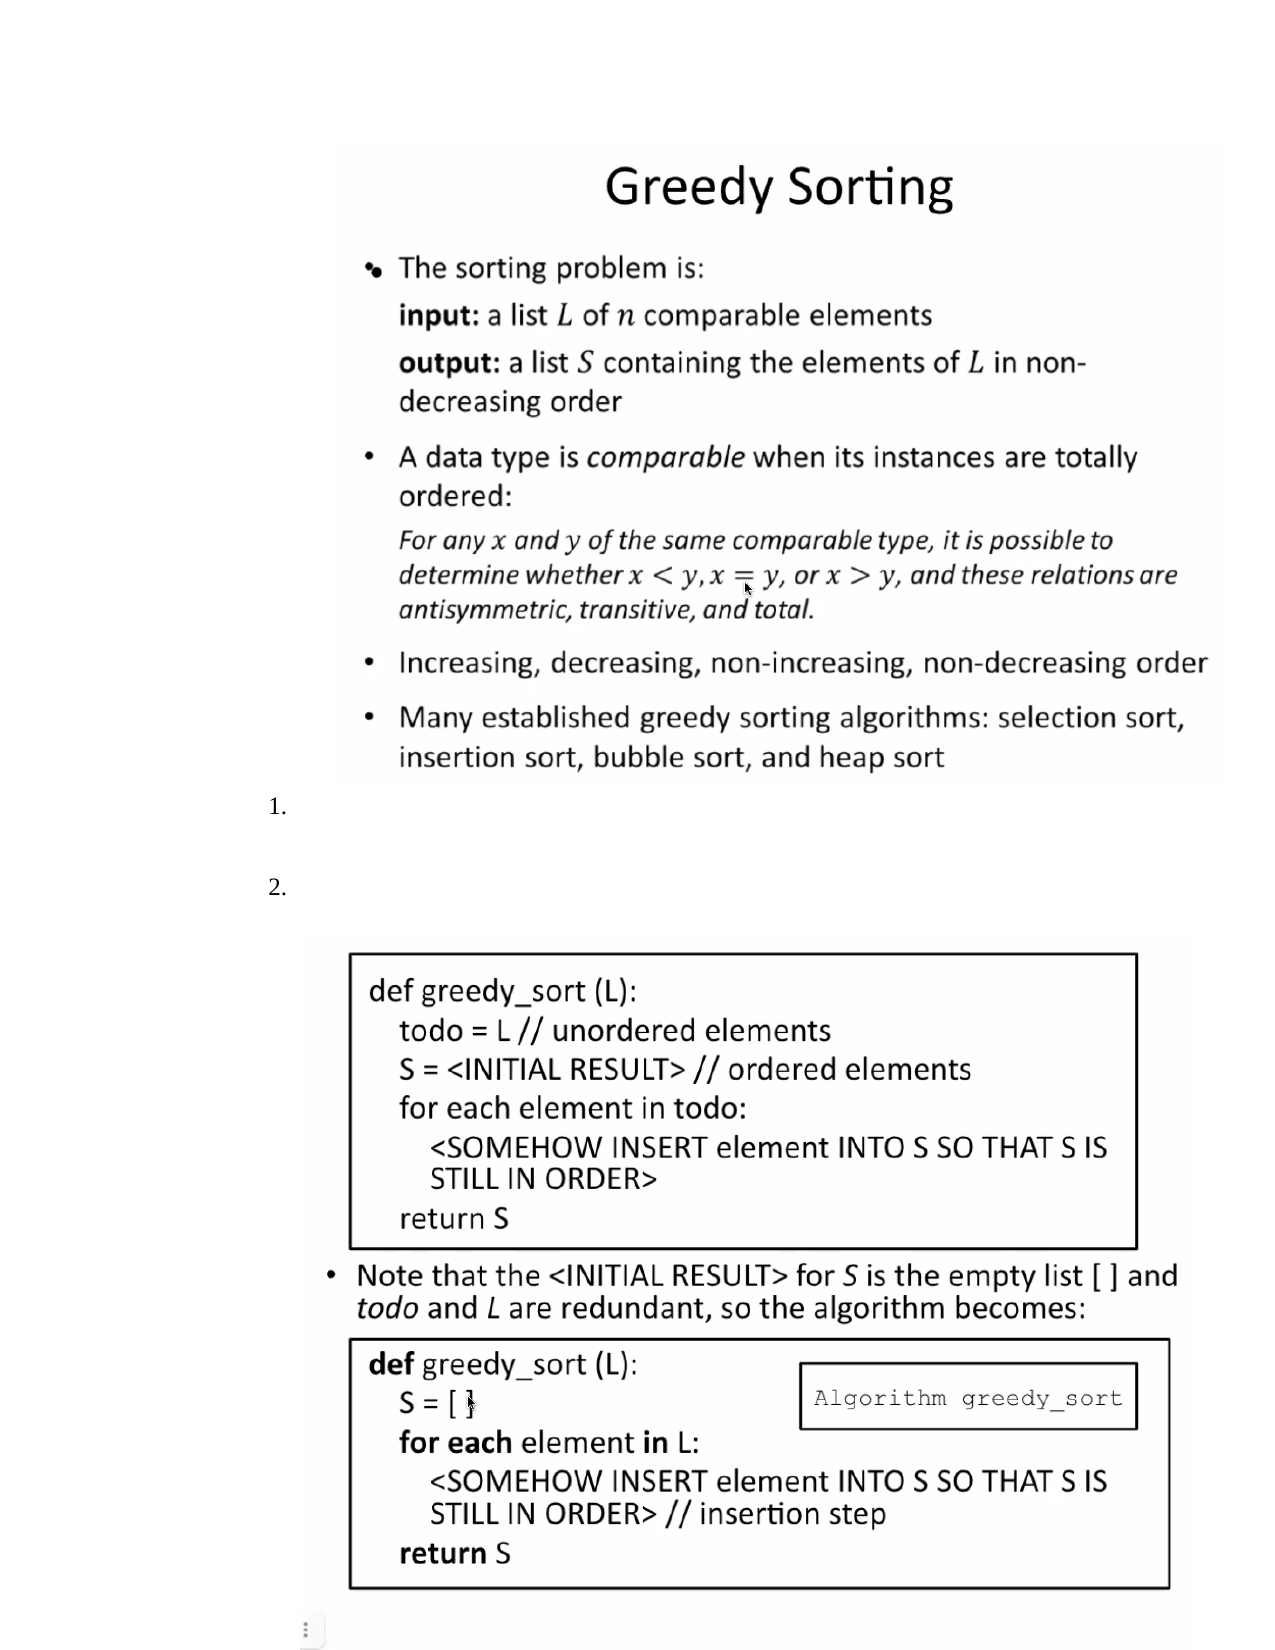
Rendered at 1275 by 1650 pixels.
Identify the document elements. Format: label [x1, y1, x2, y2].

picture [300, 936, 1189, 1650]
picture [334, 145, 1224, 787]
